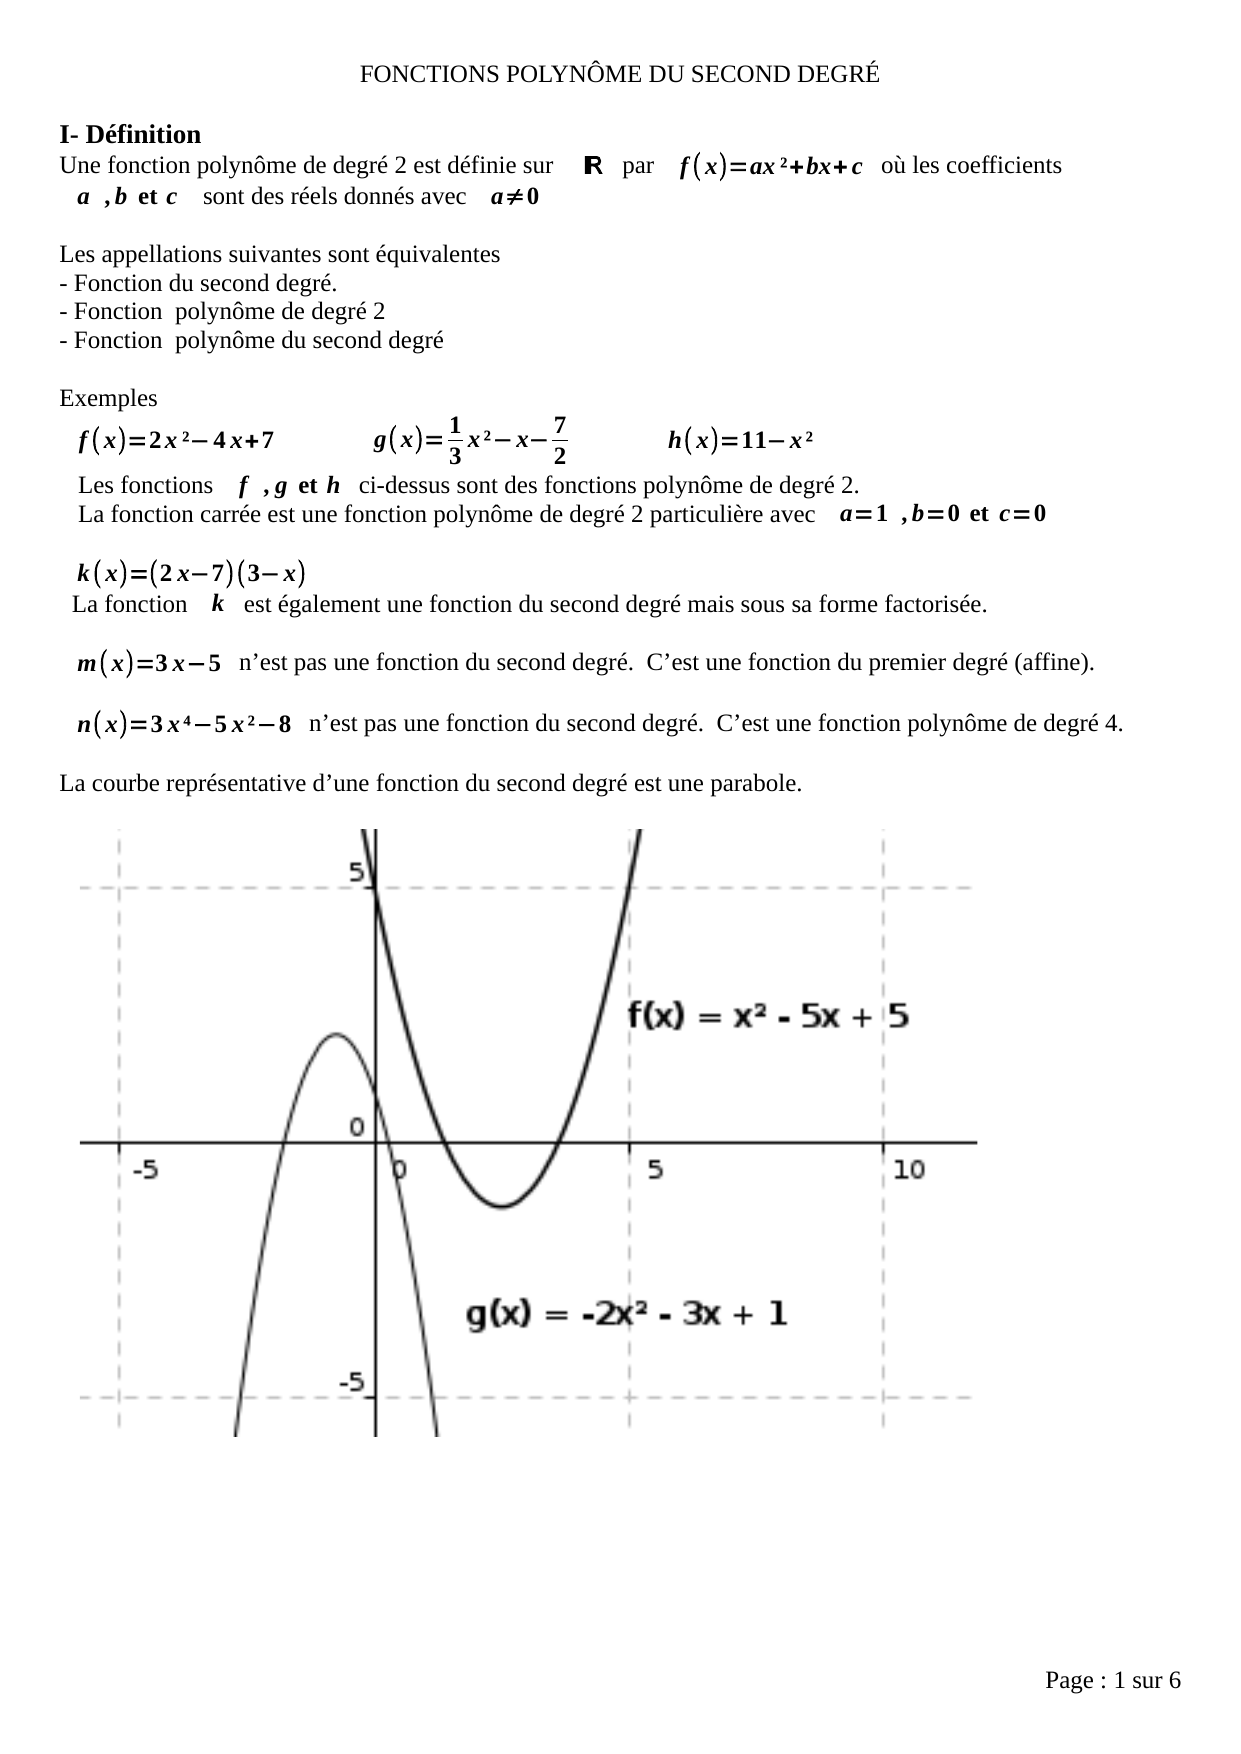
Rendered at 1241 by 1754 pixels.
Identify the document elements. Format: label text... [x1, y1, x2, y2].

text n’est pas une fonction du second degré. C’est une fonction du premier degré (affine). [59, 646, 1181, 678]
picture [79, 829, 978, 1437]
text - Fonction polynôme de degré 2 [59, 296, 1181, 325]
text Une fonction polynôme de degré 2 est définie sur par où les coefficients sont des réels donnés avec [59, 149, 1181, 210]
text Les appellations suivantes sont équivalentes [59, 239, 1181, 268]
text La courbe représentative d’une fonction du second degré est une parabole. [59, 768, 1181, 797]
text n’est pas une fonction du second degré. C’est une fonction polynôme de degré 4. [59, 707, 1181, 739]
text Exemples [59, 383, 1181, 411]
text La fonction carrée est une fonction polynôme de degré 2 particulière avec [59, 499, 1181, 528]
text I- Définition [59, 118, 1181, 149]
text - Fonction du second degré. [59, 268, 1181, 296]
text - Fonction polynôme du second degré [59, 325, 1181, 354]
text Les fonctions ci-dessus sont des fonctions polynôme de degré 2. [59, 470, 1181, 499]
text La fonction est également une fonction du second degré mais sous sa forme factorisée. [59, 589, 1181, 617]
